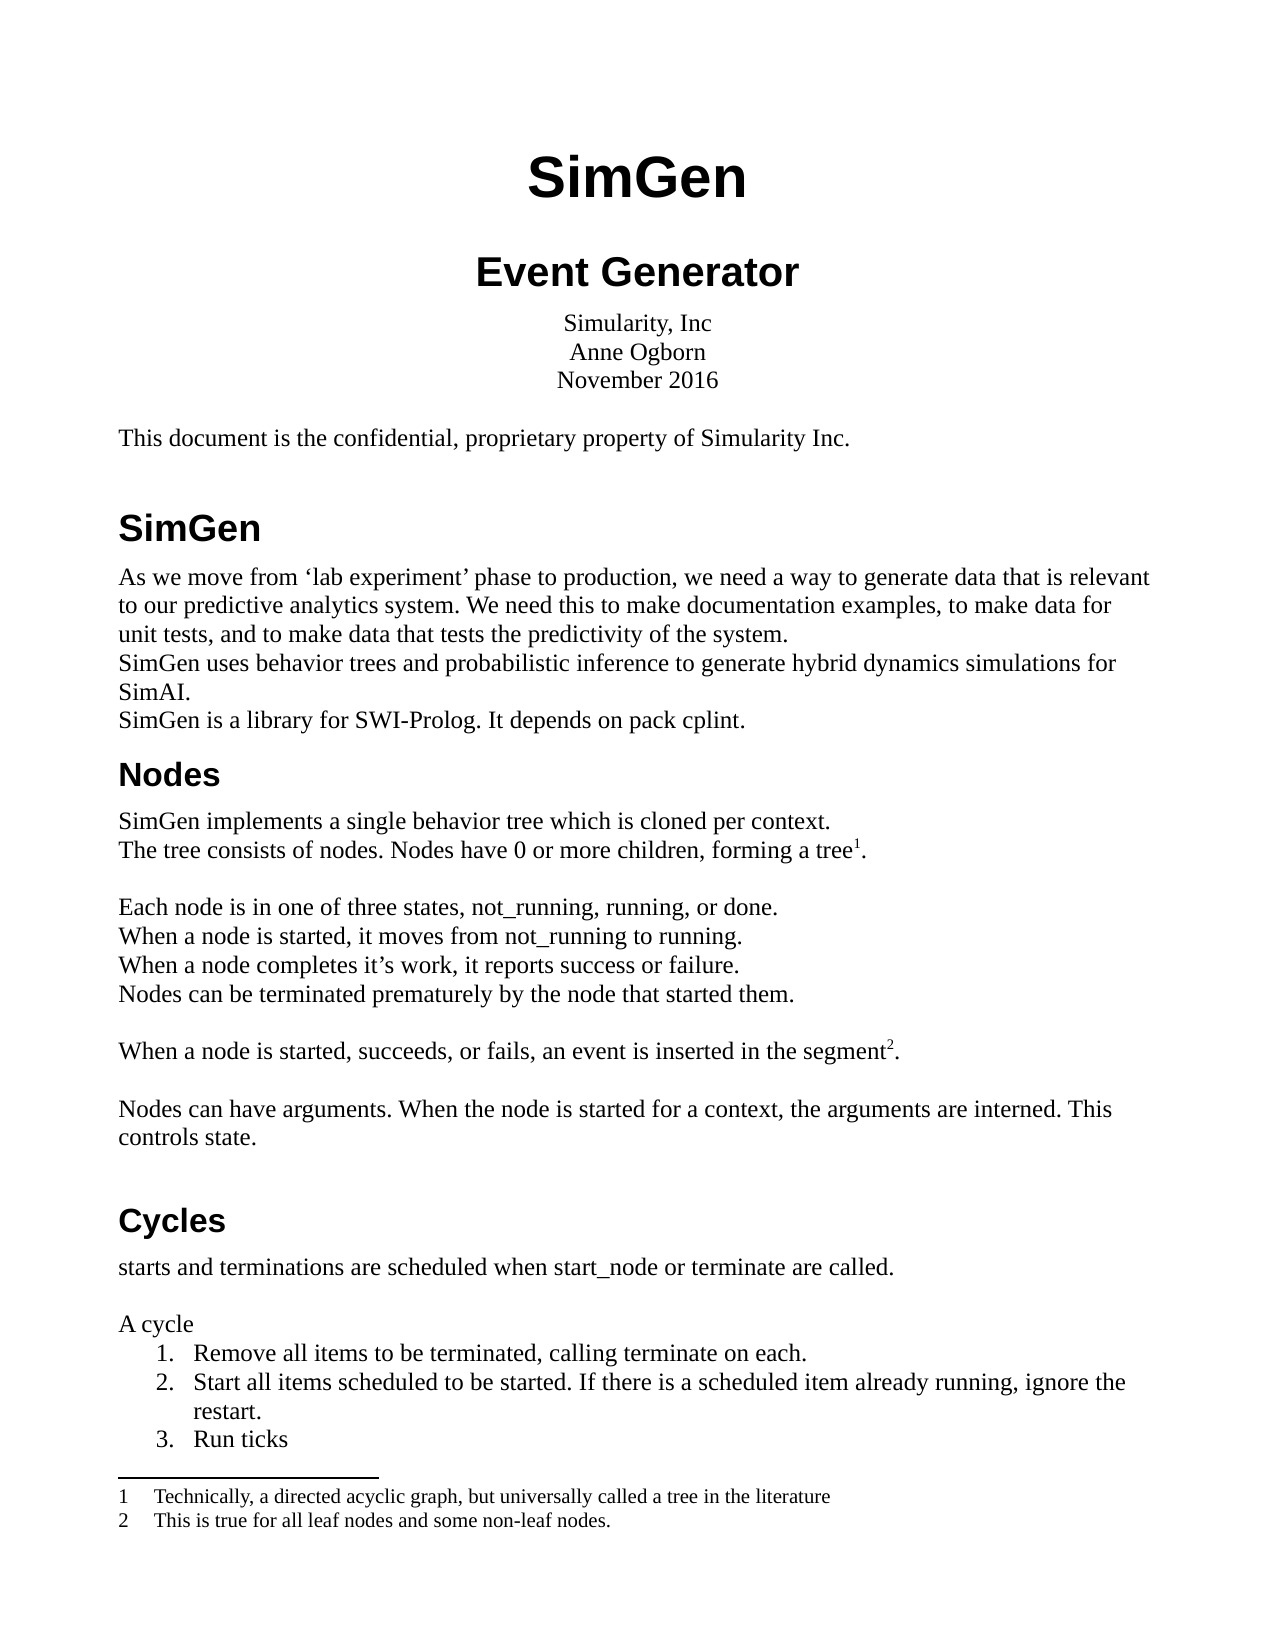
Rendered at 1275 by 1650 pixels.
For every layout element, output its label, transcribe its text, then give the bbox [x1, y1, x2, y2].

text As we move from ‘lab experiment’ phase to production, we need a way to generate data that is relevant to our predictive analytics system. We need this to make documentation examples, to make data for unit tests, and to make data that tests the predictivity of the system. [118, 562, 1157, 648]
text SimGen uses behavior trees and probabilistic inference to generate hybrid dynamics simulations for SimAI. [118, 648, 1157, 706]
subtitle Cycles [118, 1201, 1157, 1239]
text SimGen is a library for SWI-Prolog. It depends on pack cplint. [118, 706, 1157, 734]
text Simularity, Inc [118, 308, 1157, 337]
text This document is the confidential, proprietary property of Simularity Inc. [118, 423, 1157, 452]
text A cycle [118, 1309, 1157, 1338]
list Run ticks [156, 1424, 1157, 1453]
title SimGen [118, 143, 1157, 210]
text starts and terminations are scheduled when start_node or terminate are called. [118, 1252, 1157, 1281]
subtitle Nodes [118, 755, 1157, 794]
text Nodes can have arguments. When the node is started for a context, the arguments are interned. This controls state. [118, 1094, 1157, 1151]
text Anne Ogborn [118, 337, 1157, 366]
text Each node is in one of three states, not_running, running, or done. [118, 892, 1157, 921]
text The tree consists of nodes. Nodes have 0 or more children, forming a tree. [118, 835, 1157, 864]
text This is true for all leaf nodes and some non-leaf nodes. [118, 1508, 1157, 1532]
text When a node completes it’s work, it reports success or failure. [118, 950, 1157, 979]
subtitle SimGen [118, 506, 1157, 549]
text SimGen implements a single behavior tree which is cloned per context. [118, 806, 1157, 835]
text November 2016 [118, 366, 1157, 394]
text When a node is started, succeeds, or fails, an event is inserted in the segment. [118, 1036, 1157, 1065]
title Event Generator [118, 248, 1157, 296]
text When a node is started, it moves from not_running to running. [118, 921, 1157, 950]
text Nodes can be terminated prematurely by the node that started them. [118, 979, 1157, 1007]
list Start all items scheduled to be started. If there is a scheduled item already running, ignore the restart. [156, 1367, 1157, 1424]
text Technically, a directed acyclic graph, but universally called a tree in the literature [118, 1484, 1157, 1508]
list Remove all items to be terminated, calling terminate on each. [156, 1338, 1157, 1367]
